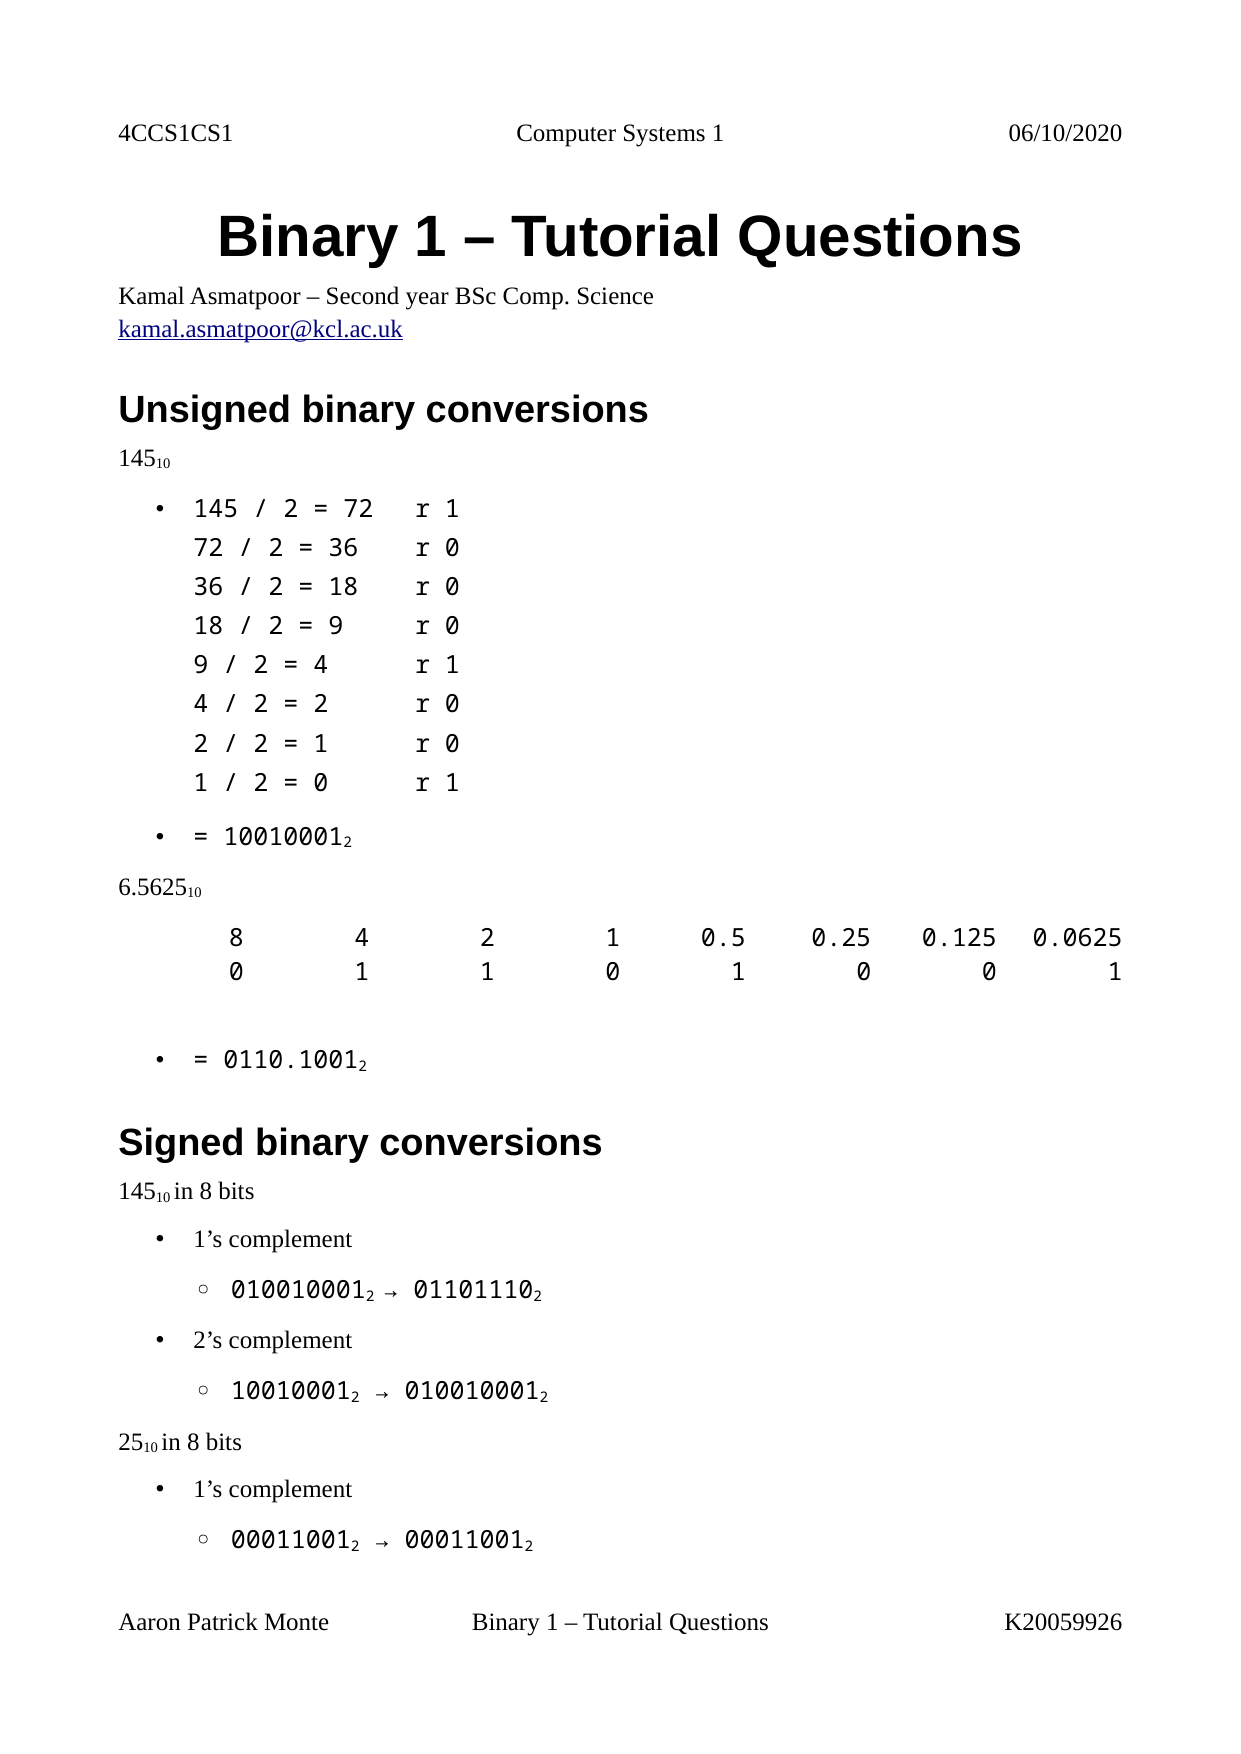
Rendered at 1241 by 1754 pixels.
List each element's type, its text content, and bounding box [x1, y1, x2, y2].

text 14510 in 8 bits [118, 1176, 1122, 1205]
table_cell 1 [244, 954, 369, 988]
list 1’s complement [156, 1224, 1122, 1253]
text 14510 [118, 443, 1122, 471]
table_cell 1 [620, 954, 746, 988]
table_header 8 [118, 920, 243, 954]
list 100100012 → 0100100012 [193, 1373, 1122, 1407]
table_cell 1 [996, 954, 1122, 988]
list 1’s complement [156, 1474, 1122, 1503]
table_cell 0 [118, 954, 243, 988]
table_cell 0 [495, 954, 620, 988]
list 0100100012 → 011011102 [193, 1272, 1122, 1306]
table_cell 1 [369, 954, 494, 988]
table_header 0.125 [871, 920, 996, 954]
subtitle Unsigned binary conversions [118, 387, 1122, 430]
title Binary 1 – Tutorial Questions [118, 201, 1122, 268]
list 145 / 2 = 72 r 1 72 / 2 = 36 r 0 36 / 2 = 18 r 0 18 / 2 = 9 r 0 9 / 2 = 4 r 1 4 / 2 = 2 r 0 2 / 2 = 1 r 0 1 / 2 = 0 r 1 [156, 490, 1122, 798]
table_cell 0 [871, 954, 996, 988]
text Kamal Asmatpoor – Second year BSc Comp. Science kamal.asmatpoor@kcl.ac.uk [118, 281, 1122, 343]
list = 100100012 [156, 818, 1122, 852]
table_header 0.25 [746, 920, 871, 954]
list = 0110.10012 [156, 1041, 1122, 1076]
list 2’s complement [156, 1325, 1122, 1354]
table_header 2 [369, 920, 494, 954]
text 2510 in 8 bits [118, 1427, 1122, 1455]
table_header 0.0625 [996, 920, 1122, 954]
table_header 4 [244, 920, 369, 954]
table_header 0.5 [620, 920, 746, 954]
subtitle Signed binary conversions [118, 1120, 1122, 1164]
table_header 1 [495, 920, 620, 954]
table_cell 0 [746, 954, 871, 988]
list 000110012 → 000110012 [193, 1522, 1122, 1556]
text 6.562510 [118, 872, 1122, 901]
